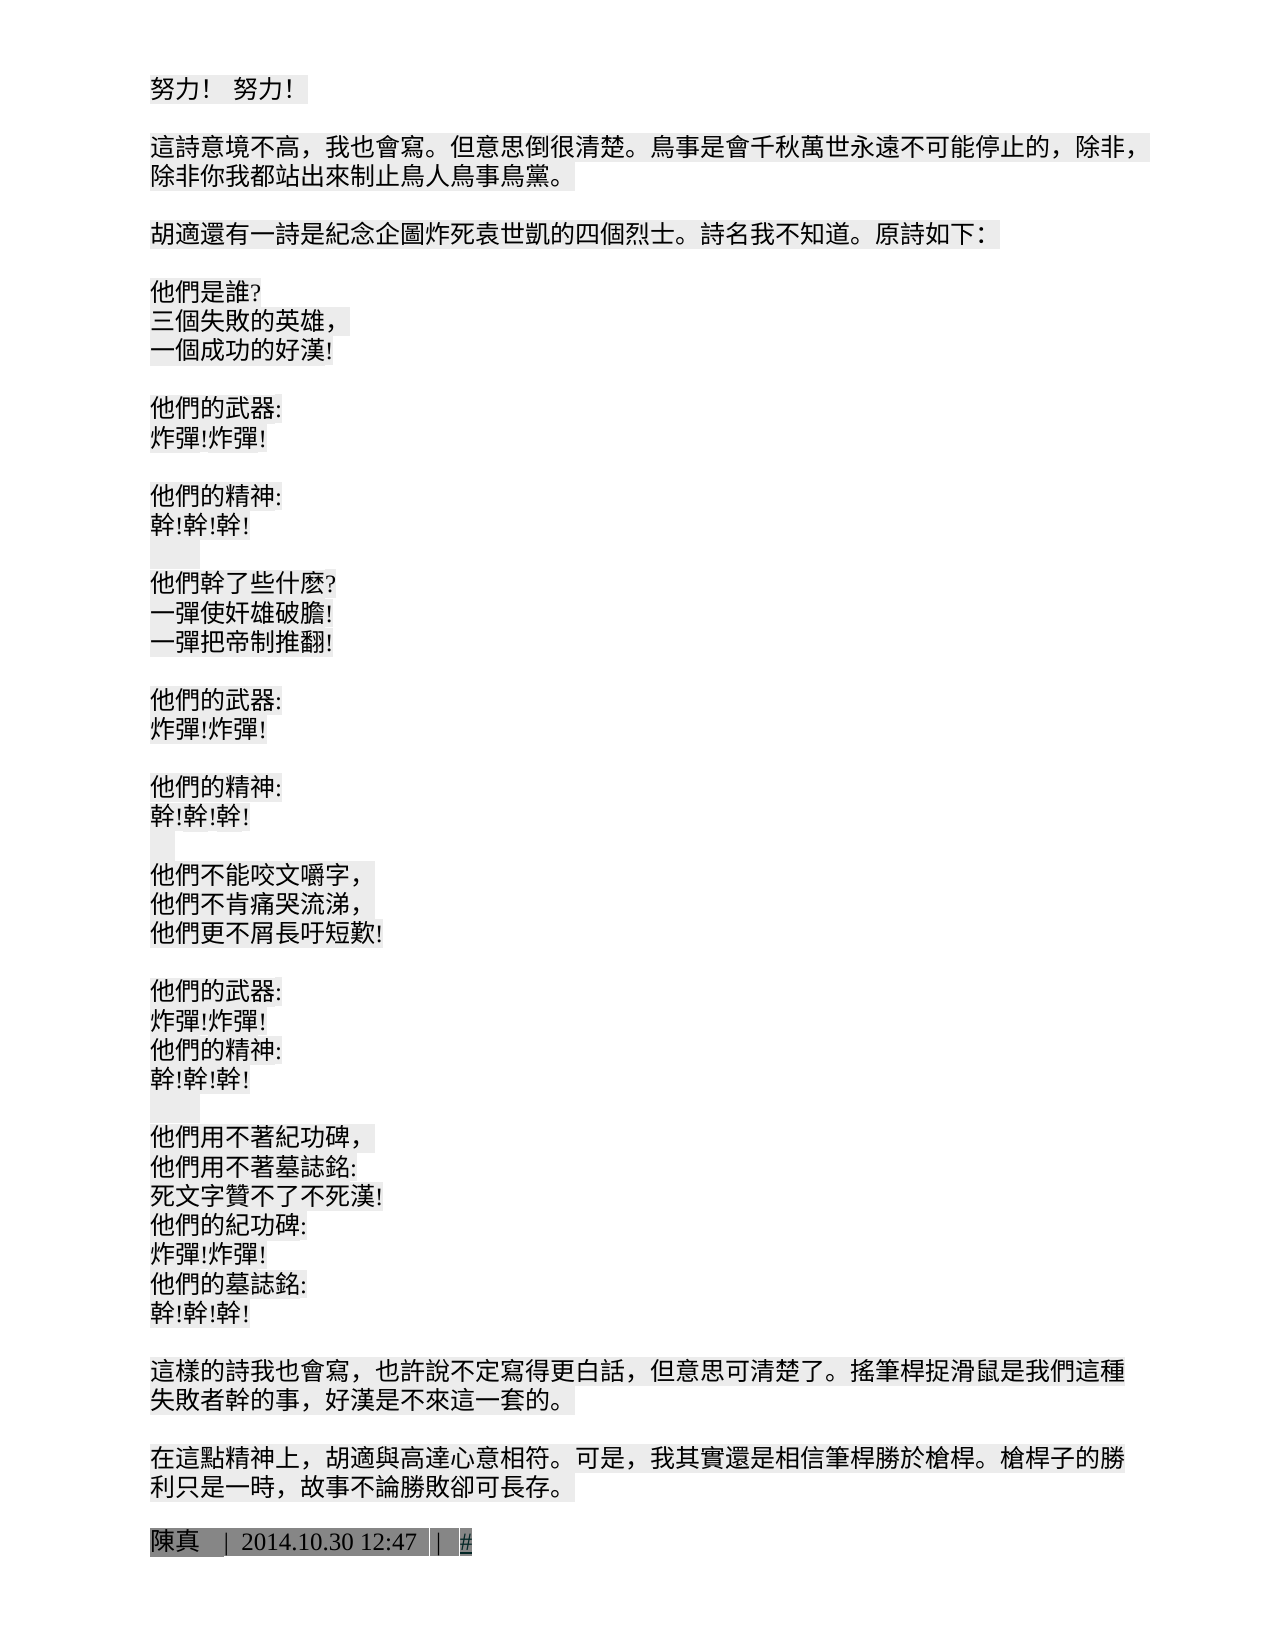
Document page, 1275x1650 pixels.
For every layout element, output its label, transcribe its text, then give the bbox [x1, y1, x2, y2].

text 因為指導教授杜威對胡適不爽，對他寫的論文之唯心傾向更不爽，胡適沒有拿到學位就回國了，但依然馬上在北大教起書來；十幾年後，權高勢重，方才領到晚了十多年的博士學位。杜威日後見到胡適，坦承自己當年有眼不識泰山。 胡適初返國時，局勢動盪，胡適要求自己回國後務必謹言慎行， "二十年不談政治"。結果，不到兩年就凍未條了，除了當研究生時期發表的 "文學改良芻議"，倡導白話文之外，回國後更成為五四運動的靈魂人物之一。 說什麼 "二十年不談政治"，結果不到五年實在凍未條，就創辦起 "努力周報"，大談特談，而且還充滿暴力傾向。努力周報創刊，胡適還做 "努力歌" 一詩如下： 《努力歌》 胡適 1922年 這種情形是不會長久的。 朋友，你錯了。 除非你和我不許他長久， 他是會長久的。 這種事要有人做。 朋友，你又錯了。 你應該說，我不做，等誰去做？ 天下無不可爲之事。 直到你和我——自命好人的—— 也都說不可爲，那才真是不可爲了。 阻力嗎？ 他是黑暗裏的一個鬼； 你大膽走上前去，他就沒有了。 朋友們， 我們唱個《努力歌》： 不怕阻力！ 不怕武力! 只怕不努力！ 努力！ 努力！ 阻力少了！ 武力倒了！ 中國再造了！ 努力！ 努力！ 這詩意境不高，我也會寫。但意思倒很清楚。鳥事是會千秋萬世永遠不可能停止的，除非，除非你我都站出來制止鳥人鳥事鳥黨。 胡適還有一詩是紀念企圖炸死袁世凱的四個烈士。詩名我不知道。原詩如下： 他們是誰? 三個失敗的英雄， 一個成功的好漢! 他們的武器: 炸彈!炸彈! 他們的精神: 幹!幹!幹! 他們幹了些什麽? 一彈使奸雄破膽! 一彈把帝制推翻! 他們的武器: 炸彈!炸彈! 他們的精神: 幹!幹!幹! 他們不能咬文嚼字， 他們不肯痛哭流涕， 他們更不屑長吁短歎! 他們的武器: 炸彈!炸彈! 他們的精神: 幹!幹!幹! 他們用不著紀功碑， 他們用不著墓誌銘: 死文字贊不了不死漢! 他們的紀功碑: 炸彈!炸彈! 他們的墓誌銘: 幹!幹!幹! 這樣的詩我也會寫，也許說不定寫得更白話，但意思可清楚了。搖筆桿捉滑鼠是我們這種失敗者幹的事，好漢是不來這一套的。 在這點精神上，胡適與高達心意相符。可是，我其實還是相信筆桿勝於槍桿。槍桿子的勝利只是一時，故事不論勝敗卻可長存。 [150, 75, 1125, 1502]
text 陳真 | 2014.10.30 12:47 | # [150, 1527, 1125, 1557]
